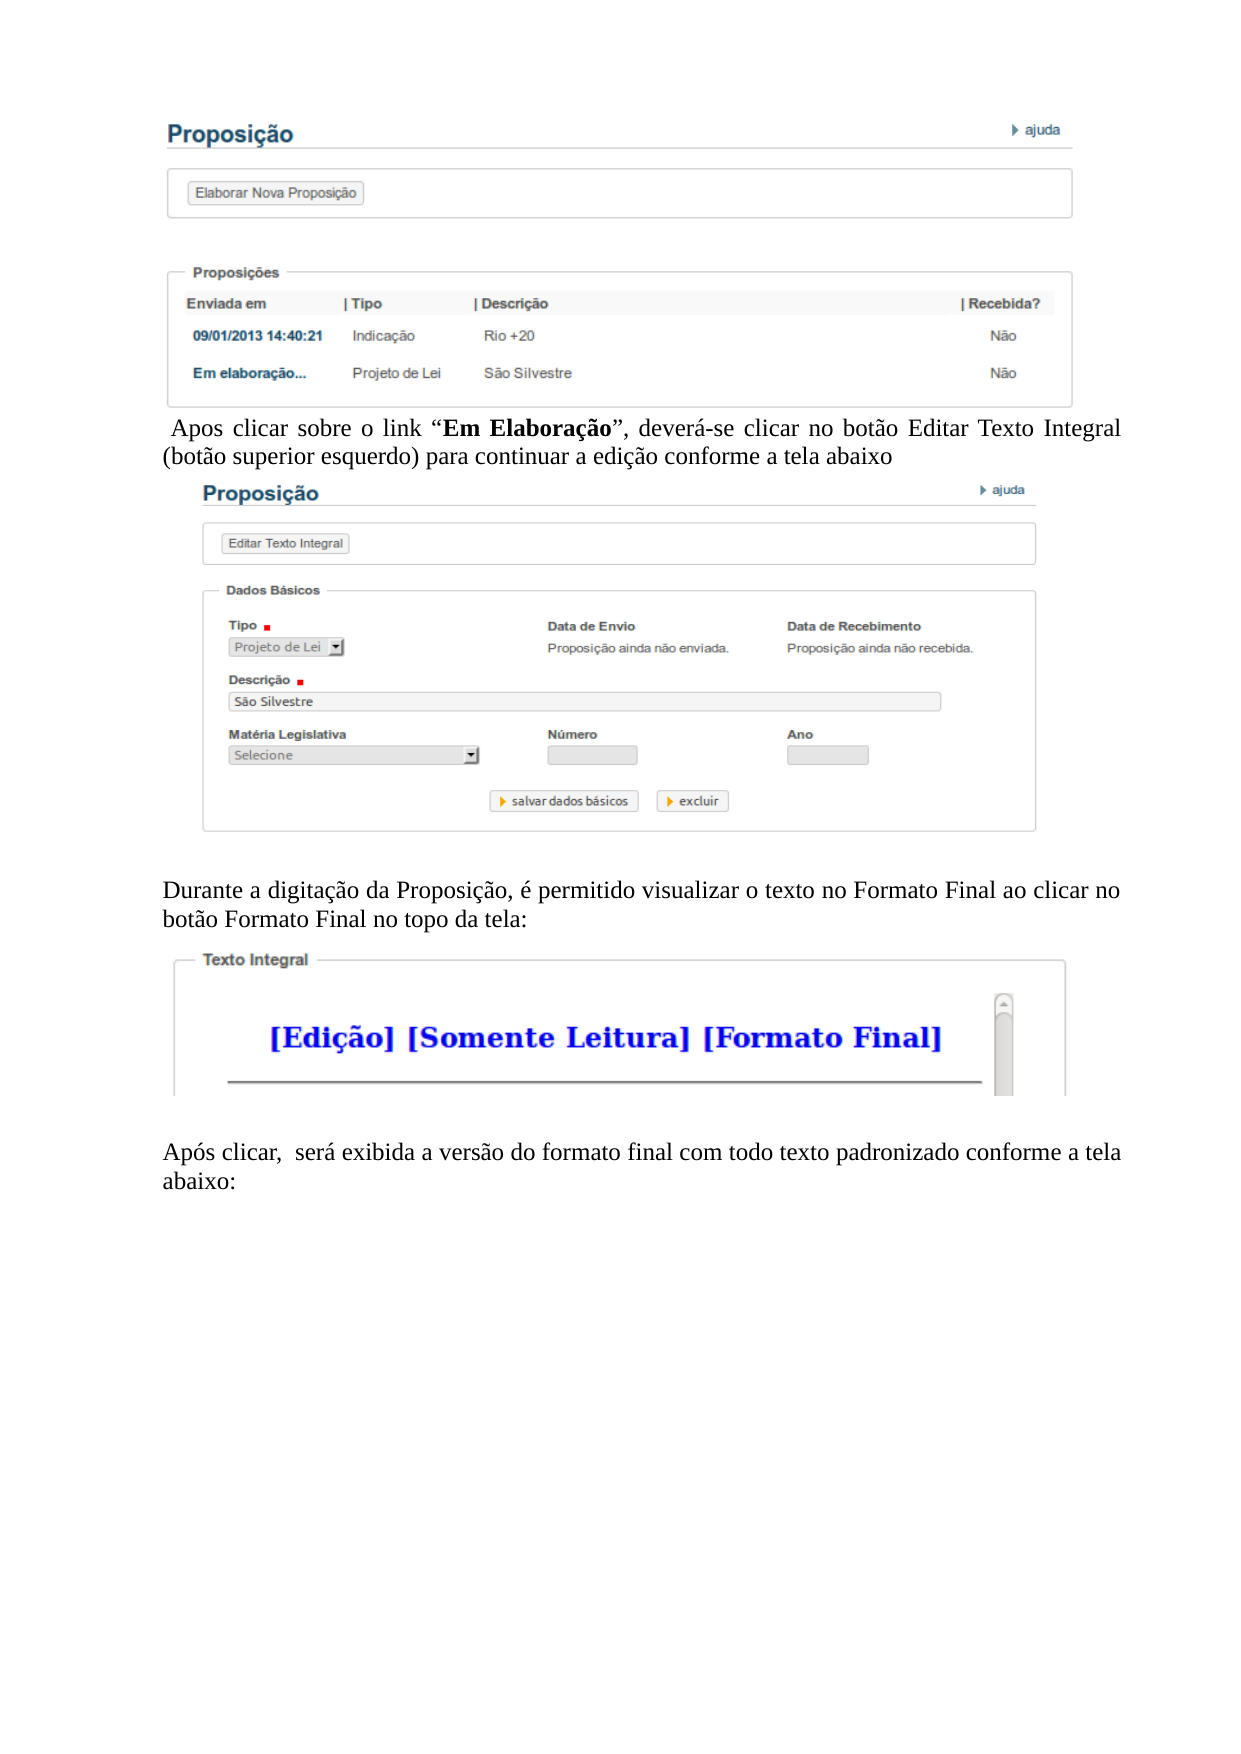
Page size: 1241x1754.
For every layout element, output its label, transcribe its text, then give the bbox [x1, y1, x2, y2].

text Apos clicar sobre o link “Em Elaboração”, deverá-se clicar no botão Editar Texto Integral (botão superior esquerdo) para continuar a edição conforme a tela abaixo [162, 118, 1122, 470]
text Após clicar, será exibida a versão do formato final com todo texto padronizado conforme a tela abaixo: [162, 1137, 1122, 1194]
picture [162, 118, 1078, 413]
picture [162, 945, 1078, 1096]
picture [199, 482, 1041, 835]
text Durante a digitação da Proposição, é permitido visualizar o texto no Formato Final ao clicar no botão Formato Final no topo da tela: [162, 875, 1122, 933]
